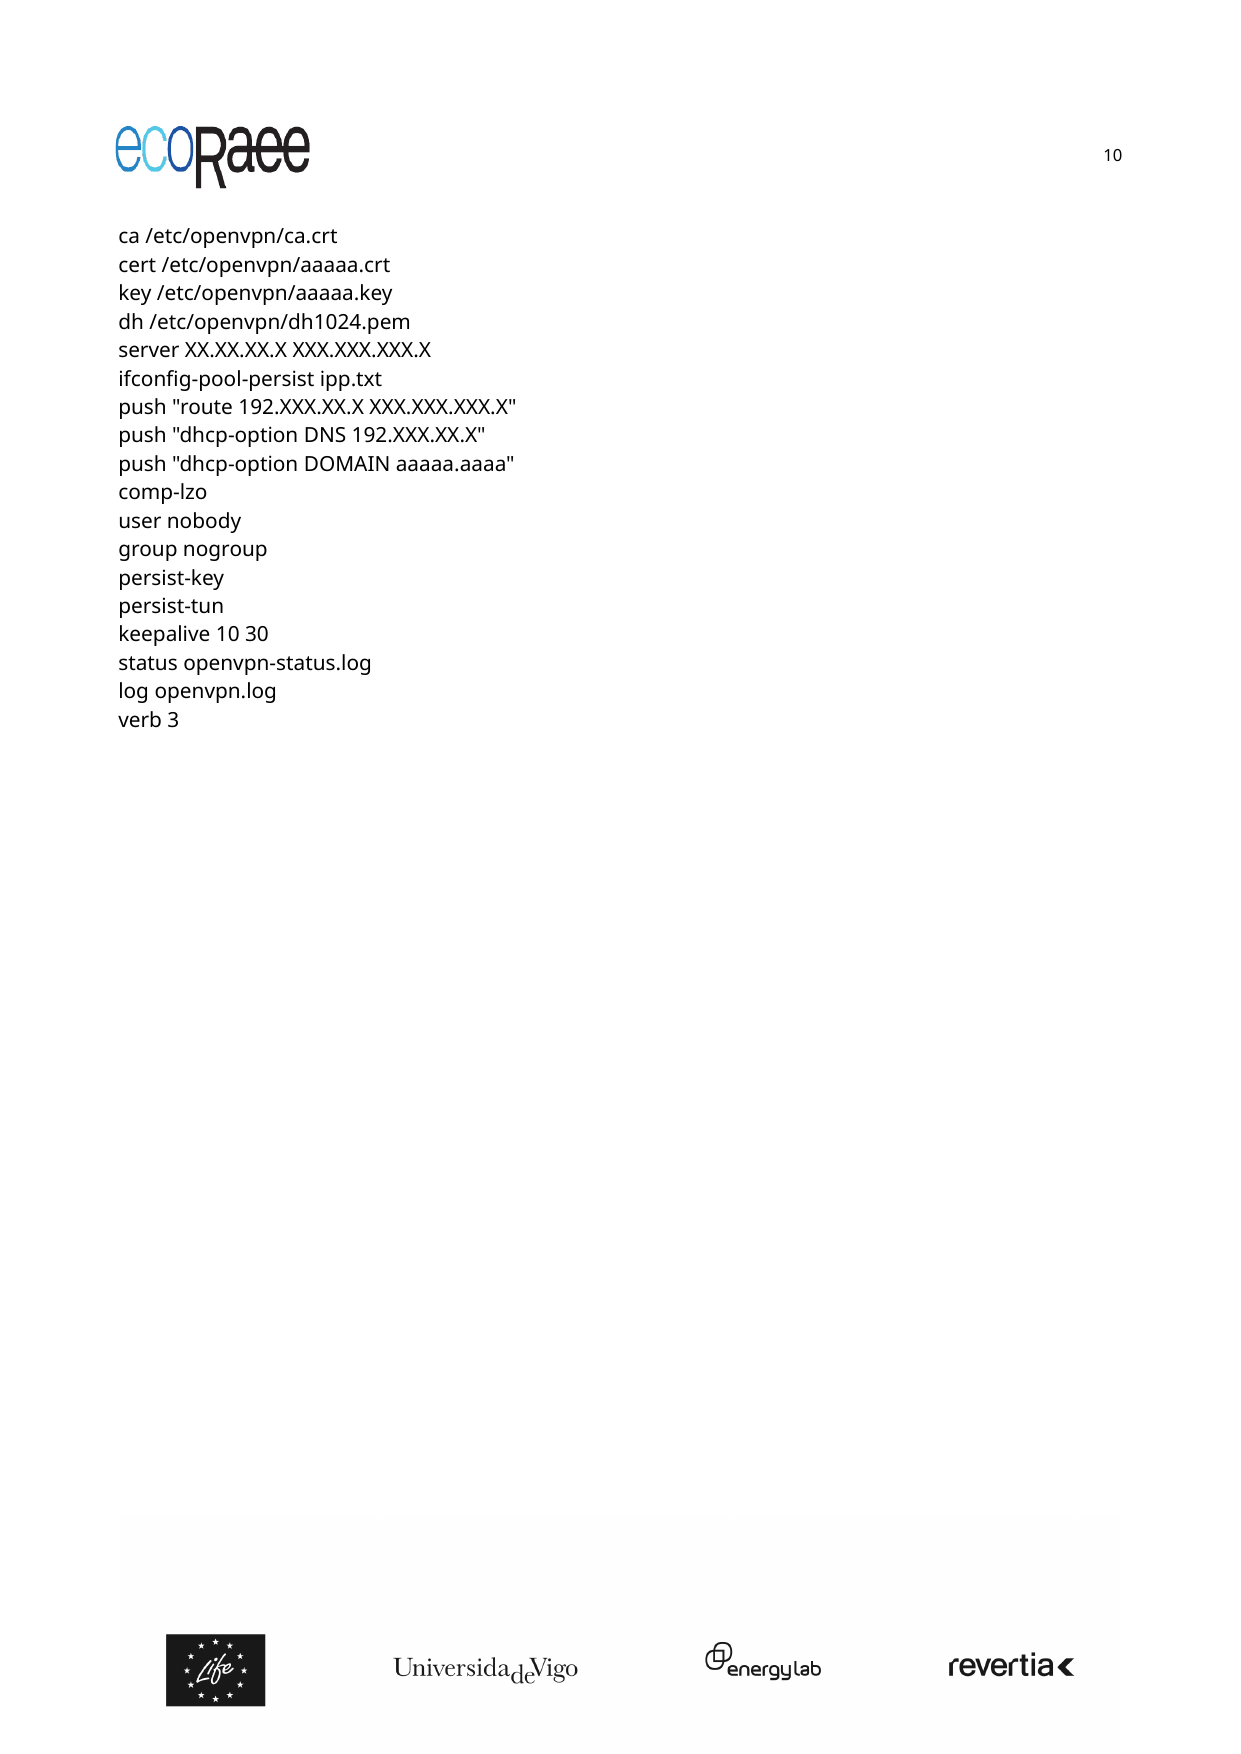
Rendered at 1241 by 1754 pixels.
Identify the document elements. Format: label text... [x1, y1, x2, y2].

text persist-tun [118, 591, 1122, 619]
text persist-key [118, 563, 1122, 591]
text verb 3 [118, 705, 1122, 733]
text status openvpn-status.log [118, 648, 1122, 676]
text cert /etc/openvpn/aaaaa.crt [118, 250, 1122, 278]
text push "route 192.XXX.XX.X XXX.XXX.XXX.X" [118, 392, 1122, 421]
text push "dhcp-option DNS 192.XXX.XX.X" [118, 421, 1122, 449]
text user nobody [118, 506, 1122, 534]
text comp-lzo [118, 477, 1122, 506]
text dh /etc/openvpn/dh1024.pem [118, 307, 1122, 335]
text log openvpn.log [118, 676, 1122, 705]
text group nogroup [118, 534, 1122, 563]
text push "dhcp-option DOMAIN aaaaa.aaaa" [118, 449, 1122, 477]
text key /etc/openvpn/aaaaa.key [118, 278, 1122, 307]
text ca /etc/openvpn/ca.crt [118, 221, 1122, 250]
picture [114, 124, 311, 190]
text ifconfig-pool-persist ipp.txt [118, 364, 1122, 392]
text server XX.XX.XX.X XXX.XXX.XXX.X [118, 335, 1122, 364]
text keepalive 10 30 [118, 619, 1122, 648]
picture [118, 1514, 1123, 1754]
